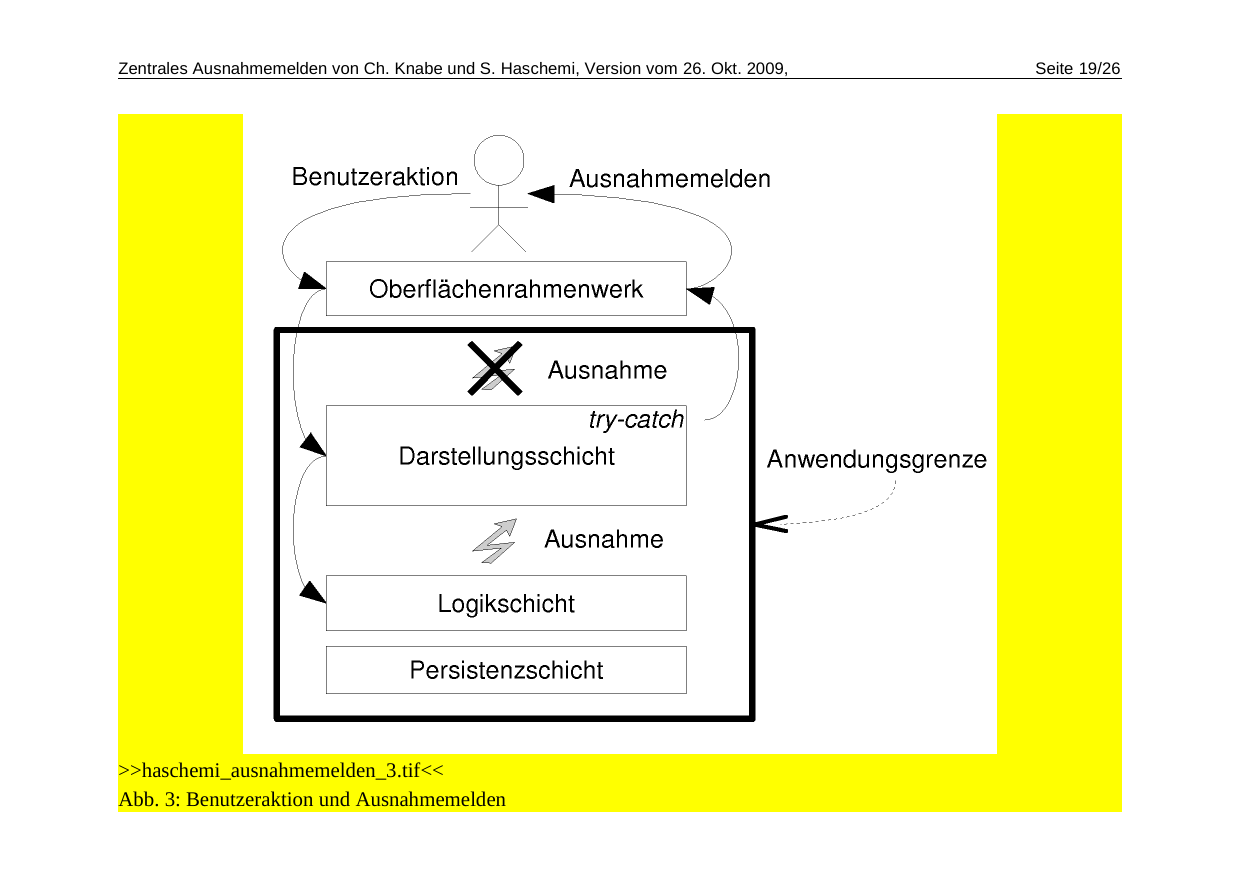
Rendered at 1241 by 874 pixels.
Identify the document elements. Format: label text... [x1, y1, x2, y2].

picture [243, 113, 997, 754]
text Abb. 3: Benutzeraktion und Ausnahmemelden [118, 783, 1122, 812]
text >>haschemi_ausnahmemelden_3.tif<< [118, 114, 1122, 783]
